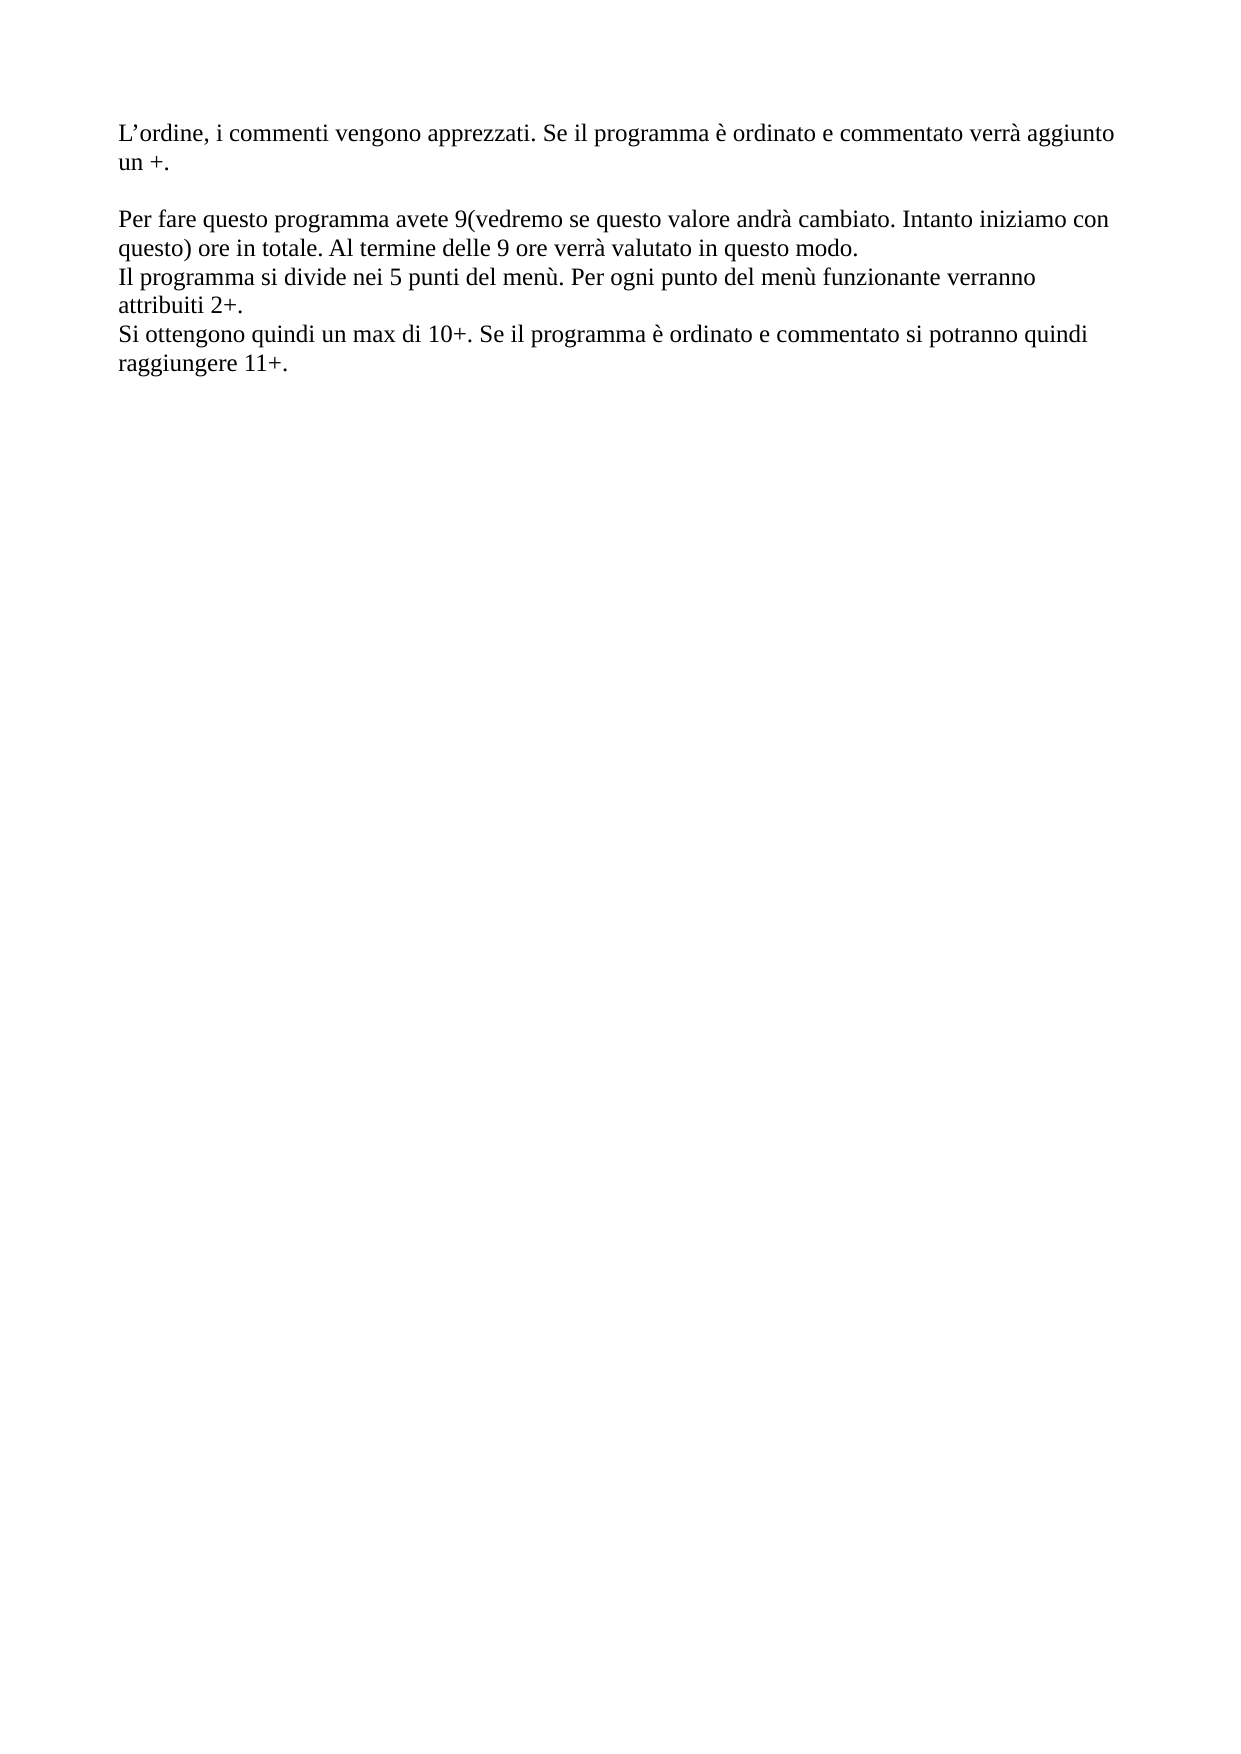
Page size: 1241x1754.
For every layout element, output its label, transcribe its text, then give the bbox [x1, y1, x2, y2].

text L’ordine, i commenti vengono apprezzati. Se il programma è ordinato e commentato verrà aggiunto un +. [118, 118, 1122, 176]
text Per fare questo programma avete 9(vedremo se questo valore andrà cambiato. Intanto iniziamo con questo) ore in totale. Al termine delle 9 ore verrà valutato in questo modo. [118, 204, 1122, 262]
text Il programma si divide nei 5 punti del menù. Per ogni punto del menù funzionante verranno attribuiti 2+. [118, 262, 1122, 319]
text Si ottengono quindi un max di 10+. Se il programma è ordinato e commentato si potranno quindi raggiungere 11+. [118, 319, 1122, 377]
